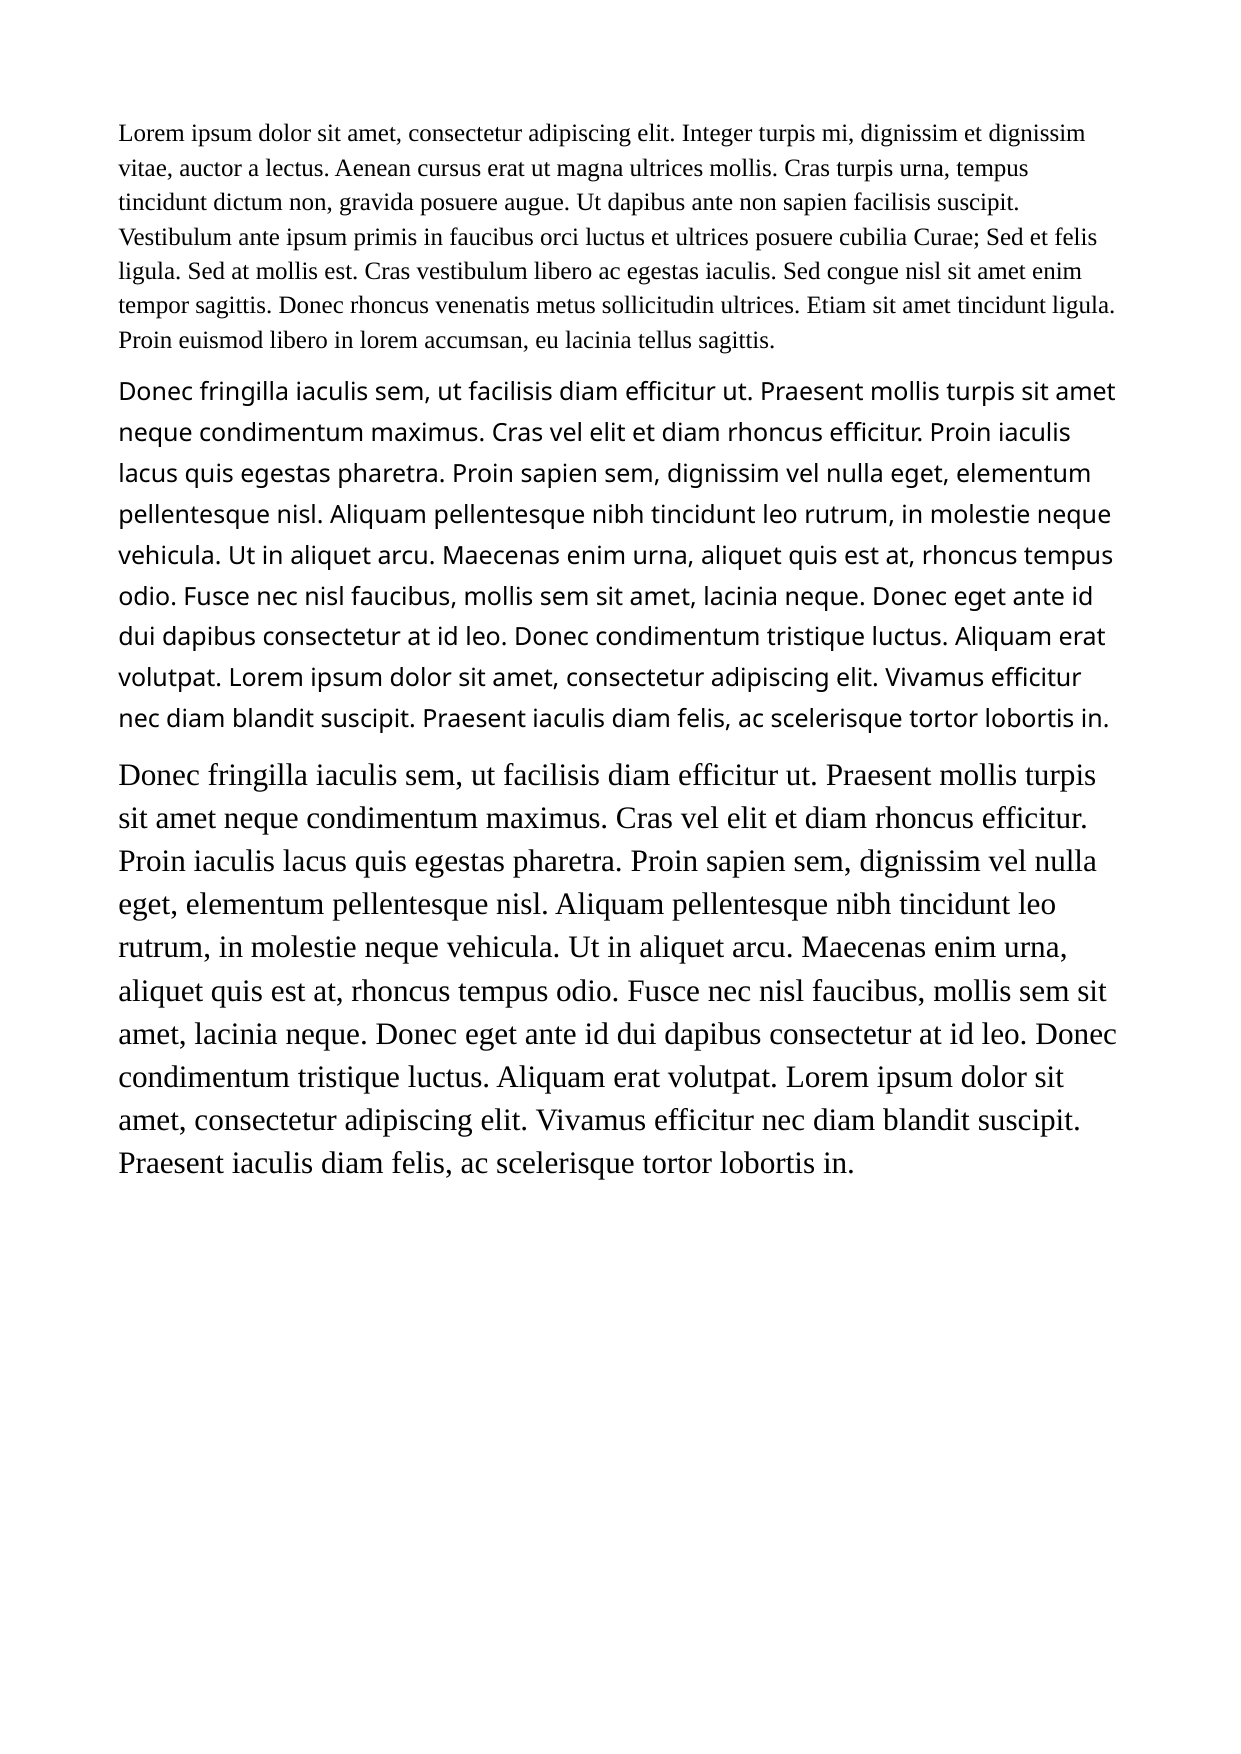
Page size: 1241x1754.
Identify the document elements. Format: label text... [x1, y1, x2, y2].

text Lorem ipsum dolor sit amet, consectetur adipiscing elit. Integer turpis mi, dignissim et dignissim vitae, auctor a lectus. Aenean cursus erat ut magna ultrices mollis. Cras turpis urna, tempus tincidunt dictum non, gravida posuere augue. Ut dapibus ante non sapien facilisis suscipit. Vestibulum ante ipsum primis in faucibus orci luctus et ultrices posuere cubilia Curae; Sed et felis ligula. Sed at mollis est. Cras vestibulum libero ac egestas iaculis. Sed congue nisl sit amet enim tempor sagittis. Donec rhoncus venenatis metus sollicitudin ultrices. Etiam sit amet tincidunt ligula. Proin euismod libero in lorem accumsan, eu lacinia tellus sagittis. [118, 118, 1122, 354]
text Donec fringilla iaculis sem, ut facilisis diam efficitur ut. Praesent mollis turpis sit amet neque condimentum maximus. Cras vel elit et diam rhoncus efficitur. Proin iaculis lacus quis egestas pharetra. Proin sapien sem, dignissim vel nulla eget, elementum pellentesque nisl. Aliquam pellentesque nibh tincidunt leo rutrum, in molestie neque vehicula. Ut in aliquet arcu. Maecenas enim urna, aliquet quis est at, rhoncus tempus odio. Fusce nec nisl faucibus, mollis sem sit amet, lacinia neque. Donec eget ante id dui dapibus consectetur at id leo. Donec condimentum tristique luctus. Aliquam erat volutpat. Lorem ipsum dolor sit amet, consectetur adipiscing elit. Vivamus efficitur nec diam blandit suscipit. Praesent iaculis diam felis, ac scelerisque tortor lobortis in. [118, 756, 1122, 1180]
text Donec fringilla iaculis sem, ut facilisis diam efficitur ut. Praesent mollis turpis sit amet neque condimentum maximus. Cras vel elit et diam rhoncus efficitur. Proin iaculis lacus quis egestas pharetra. Proin sapien sem, dignissim vel nulla eget, elementum pellentesque nisl. Aliquam pellentesque nibh tincidunt leo rutrum, in molestie neque vehicula. Ut in aliquet arcu. Maecenas enim urna, aliquet quis est at, rhoncus tempus odio. Fusce nec nisl faucibus, mollis sem sit amet, lacinia neque. Donec eget ante id dui dapibus consectetur at id leo. Donec condimentum tristique luctus. Aliquam erat volutpat. Lorem ipsum dolor sit amet, consectetur adipiscing elit. Vivamus efficitur nec diam blandit suscipit. Praesent iaculis diam felis, ac scelerisque tortor lobortis in. [118, 374, 1122, 735]
